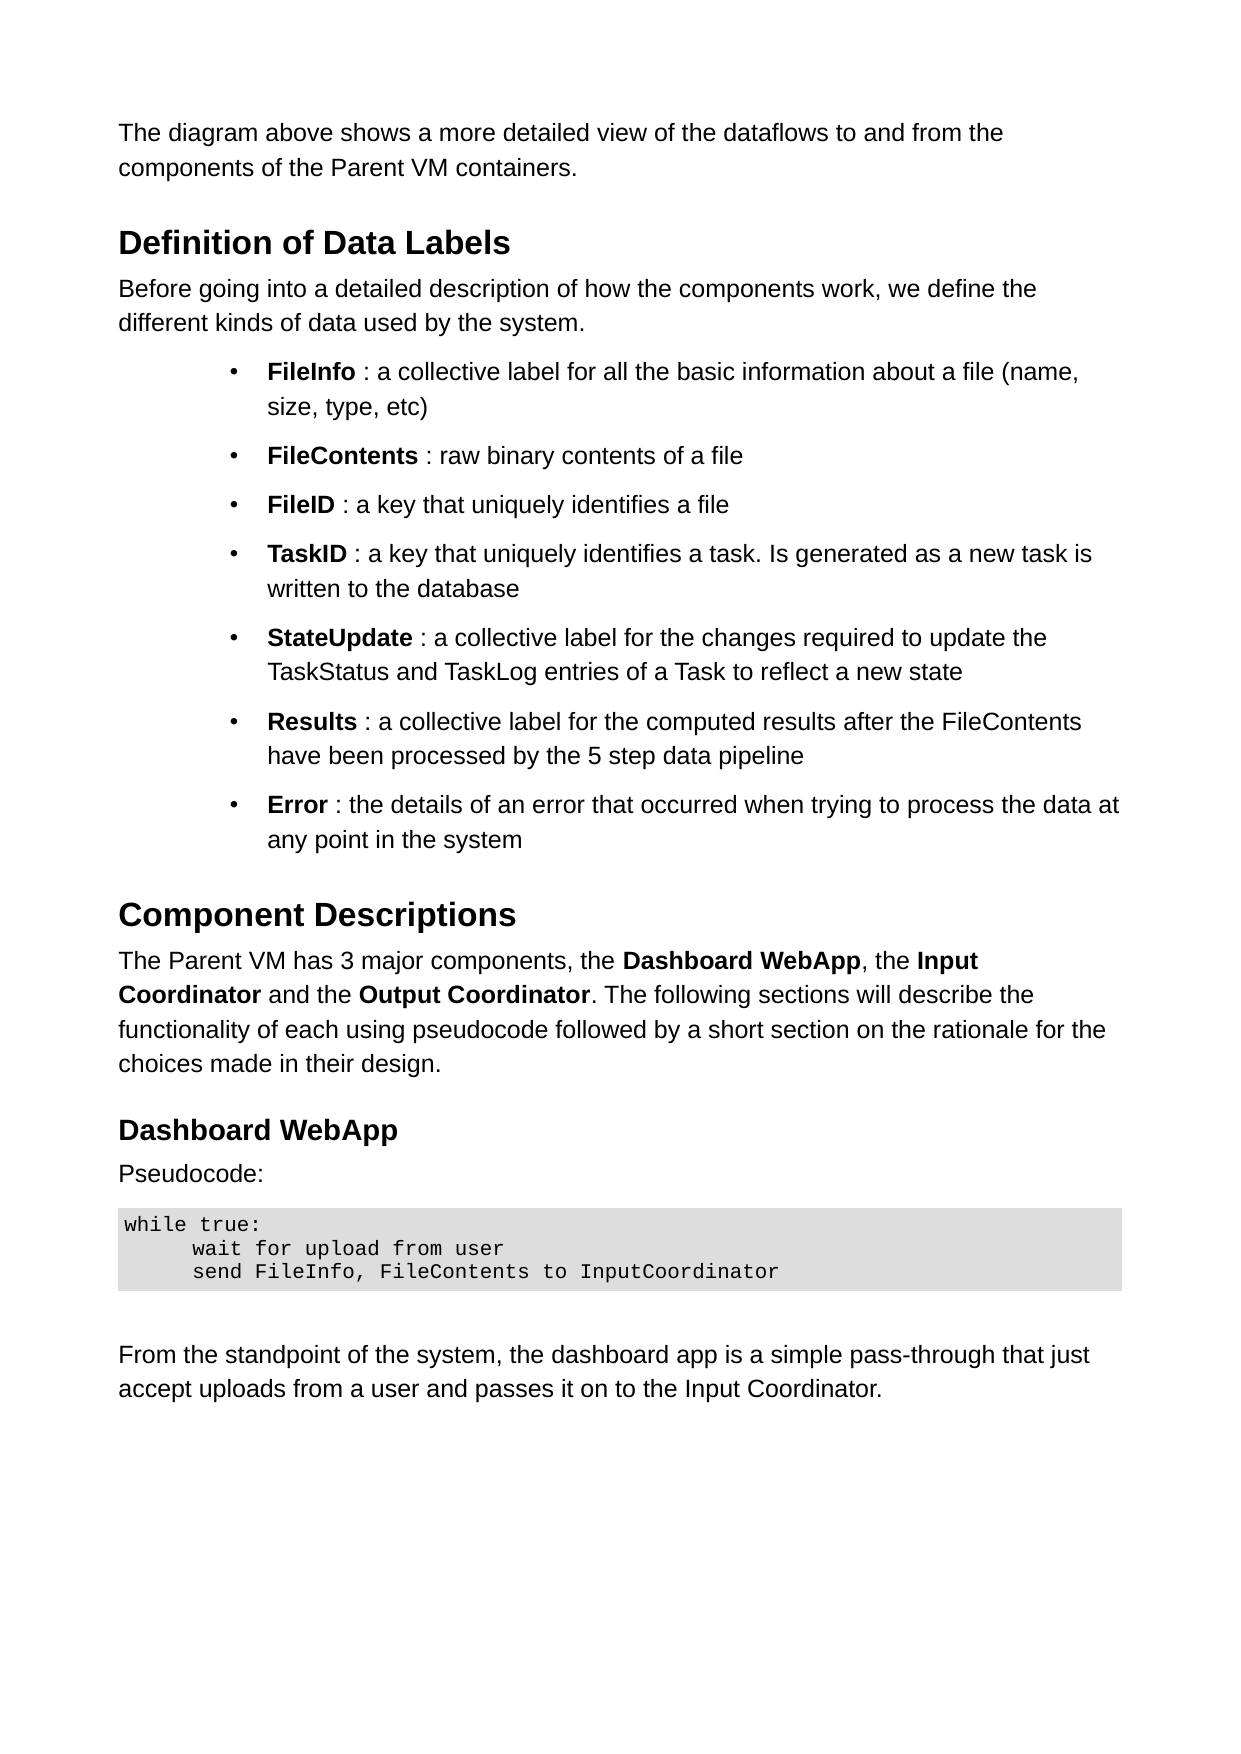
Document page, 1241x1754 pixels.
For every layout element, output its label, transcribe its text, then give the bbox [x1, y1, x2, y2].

list FileContents : raw binary contents of a file [229, 441, 1122, 470]
subtitle Component Descriptions [118, 894, 1122, 933]
text The Parent VM has 3 major components, the Dashboard WebApp, the Input Coordinator and the Output Coordinator. The following sections will describe the functionality of each using pseudocode followed by a short section on the rationale for the choices made in their design. [118, 946, 1122, 1078]
text send FileInfo, FileContents to InputCoordinator [118, 1261, 1122, 1291]
text wait for upload from user [118, 1238, 1122, 1261]
text From the standpoint of the system, the dashboard app is a simple pass-through that just accept uploads from a user and passes it on to the Input Coordinator. [118, 1340, 1122, 1403]
text The diagram above shows a more detailed view of the dataflows to and from the components of the Parent VM containers. [118, 118, 1122, 181]
list Error : the details of an error that occurred when trying to process the data at any point in the system [229, 790, 1122, 853]
list FileID : a key that uniquely identifies a file [229, 490, 1122, 519]
list TaskID : a key that uniquely identifies a task. Is generated as a new task is written to the database [229, 539, 1122, 602]
subtitle Definition of Data Labels [118, 222, 1122, 261]
text while true: [118, 1208, 1122, 1238]
list Results : a collective label for the computed results after the FileContents have been processed by the 5 step data pipeline [229, 706, 1122, 770]
text Pseudocode: [118, 1159, 1122, 1188]
list StateUpdate : a collective label for the changes required to update the TaskStatus and TaskLog entries of a Task to reflect a new state [229, 623, 1122, 686]
subtitle Dashboard WebApp [118, 1113, 1122, 1147]
text Before going into a detailed description of how the components work, we define the different kinds of data used by the system. [118, 274, 1122, 337]
list FileInfo : a collective label for all the basic information about a file (name, size, type, etc) [229, 357, 1122, 421]
